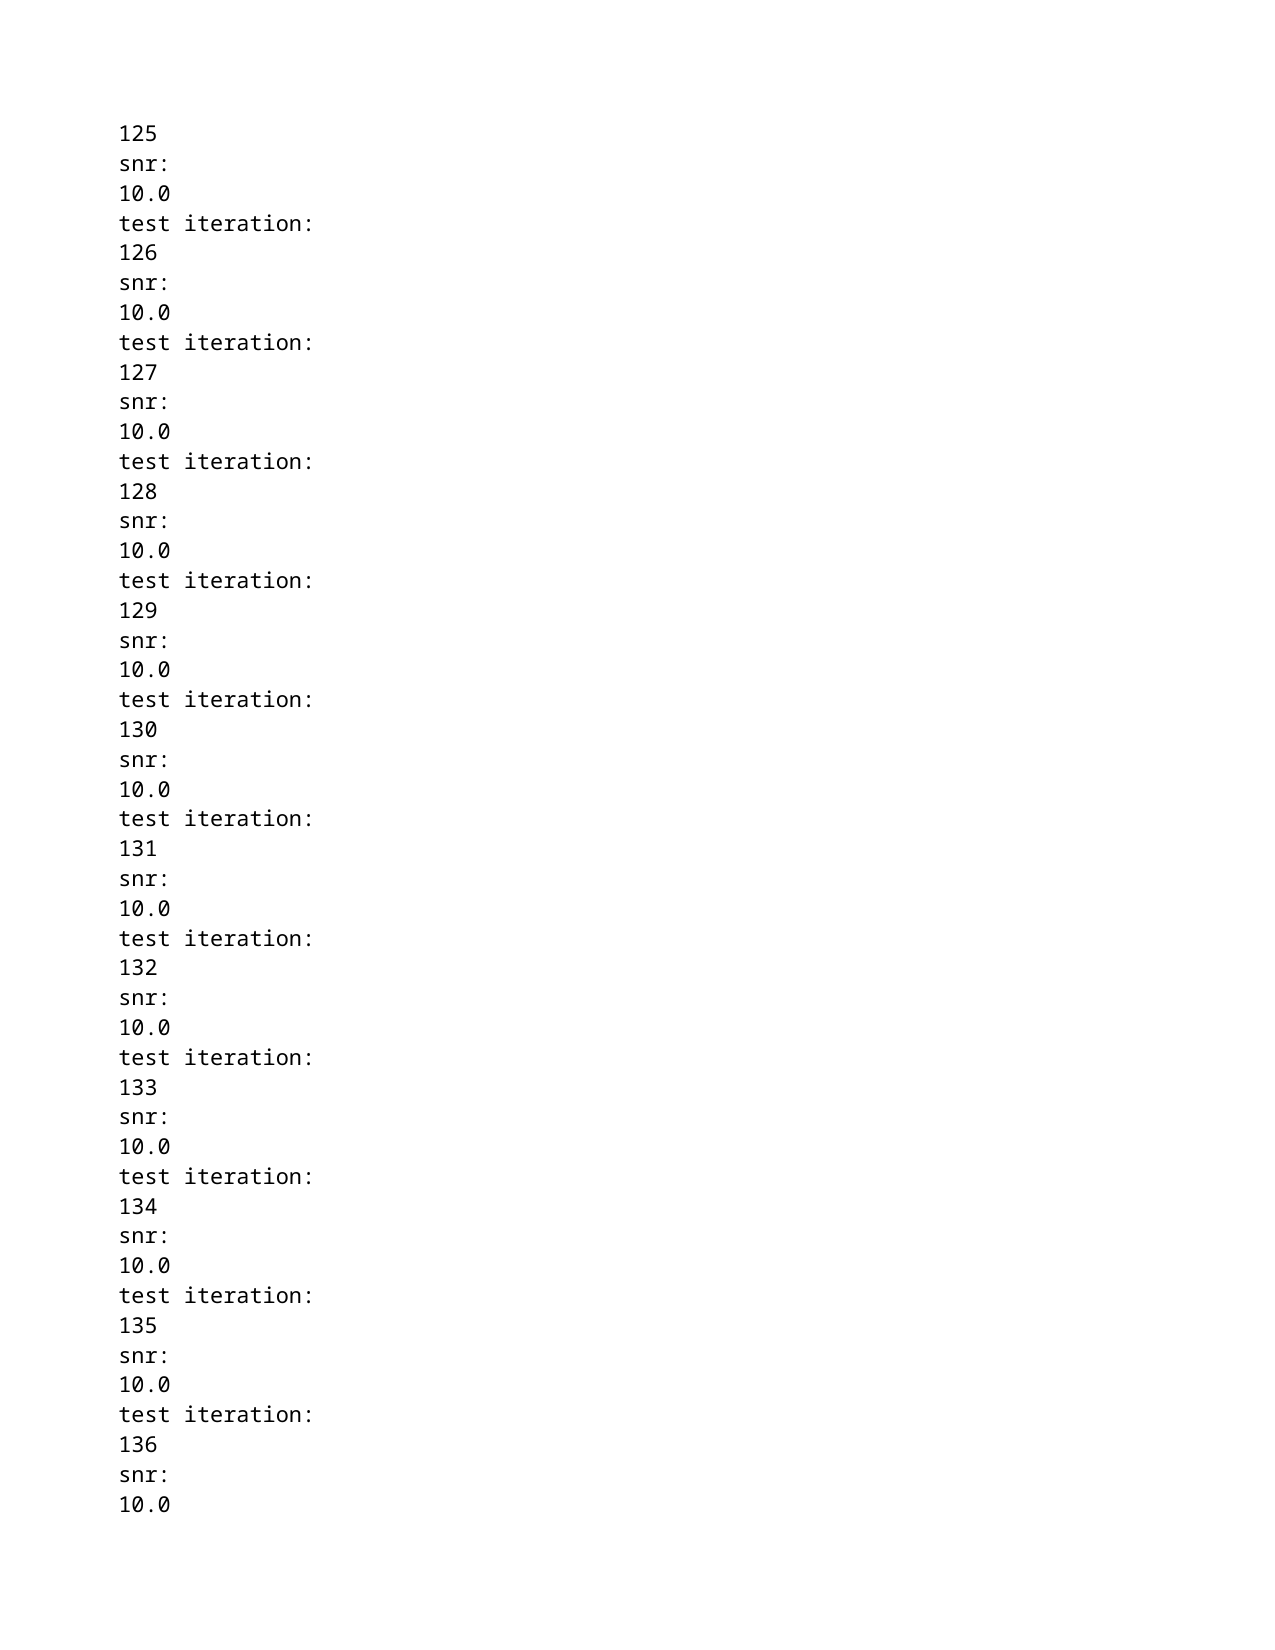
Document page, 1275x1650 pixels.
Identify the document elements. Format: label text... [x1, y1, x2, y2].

text 10.0 [118, 178, 1157, 207]
text test iteration: [118, 207, 1157, 237]
text 130 [118, 714, 1157, 744]
text test iteration: [118, 922, 1157, 952]
text 10.0 [118, 1250, 1157, 1280]
text snr: [118, 1459, 1157, 1488]
text snr: [118, 1101, 1157, 1131]
text snr: [118, 863, 1157, 893]
text snr: [118, 744, 1157, 773]
text 10.0 [118, 1369, 1157, 1399]
text 10.0 [118, 1488, 1157, 1518]
text snr: [118, 1339, 1157, 1369]
text 133 [118, 1071, 1157, 1101]
text 131 [118, 833, 1157, 863]
text 127 [118, 356, 1157, 386]
text 10.0 [118, 535, 1157, 565]
text snr: [118, 386, 1157, 416]
text test iteration: [118, 684, 1157, 714]
text test iteration: [118, 446, 1157, 476]
text 134 [118, 1191, 1157, 1220]
text 129 [118, 595, 1157, 624]
text snr: [118, 982, 1157, 1012]
text 10.0 [118, 416, 1157, 446]
text 128 [118, 476, 1157, 505]
text test iteration: [118, 803, 1157, 833]
text 10.0 [118, 893, 1157, 922]
text 135 [118, 1310, 1157, 1339]
text test iteration: [118, 1399, 1157, 1429]
text 132 [118, 952, 1157, 982]
text snr: [118, 505, 1157, 535]
text 136 [118, 1429, 1157, 1459]
text test iteration: [118, 1161, 1157, 1191]
text 126 [118, 237, 1157, 267]
text 10.0 [118, 1012, 1157, 1042]
text 10.0 [118, 773, 1157, 803]
text snr: [118, 267, 1157, 297]
text test iteration: [118, 565, 1157, 595]
text test iteration: [118, 327, 1157, 356]
text 10.0 [118, 1131, 1157, 1161]
text 10.0 [118, 297, 1157, 327]
text test iteration: [118, 1280, 1157, 1310]
text snr: [118, 624, 1157, 654]
text test iteration: [118, 1042, 1157, 1071]
text 10.0 [118, 654, 1157, 684]
text snr: [118, 1220, 1157, 1250]
text snr: [118, 148, 1157, 178]
text 125 [118, 118, 1157, 148]
